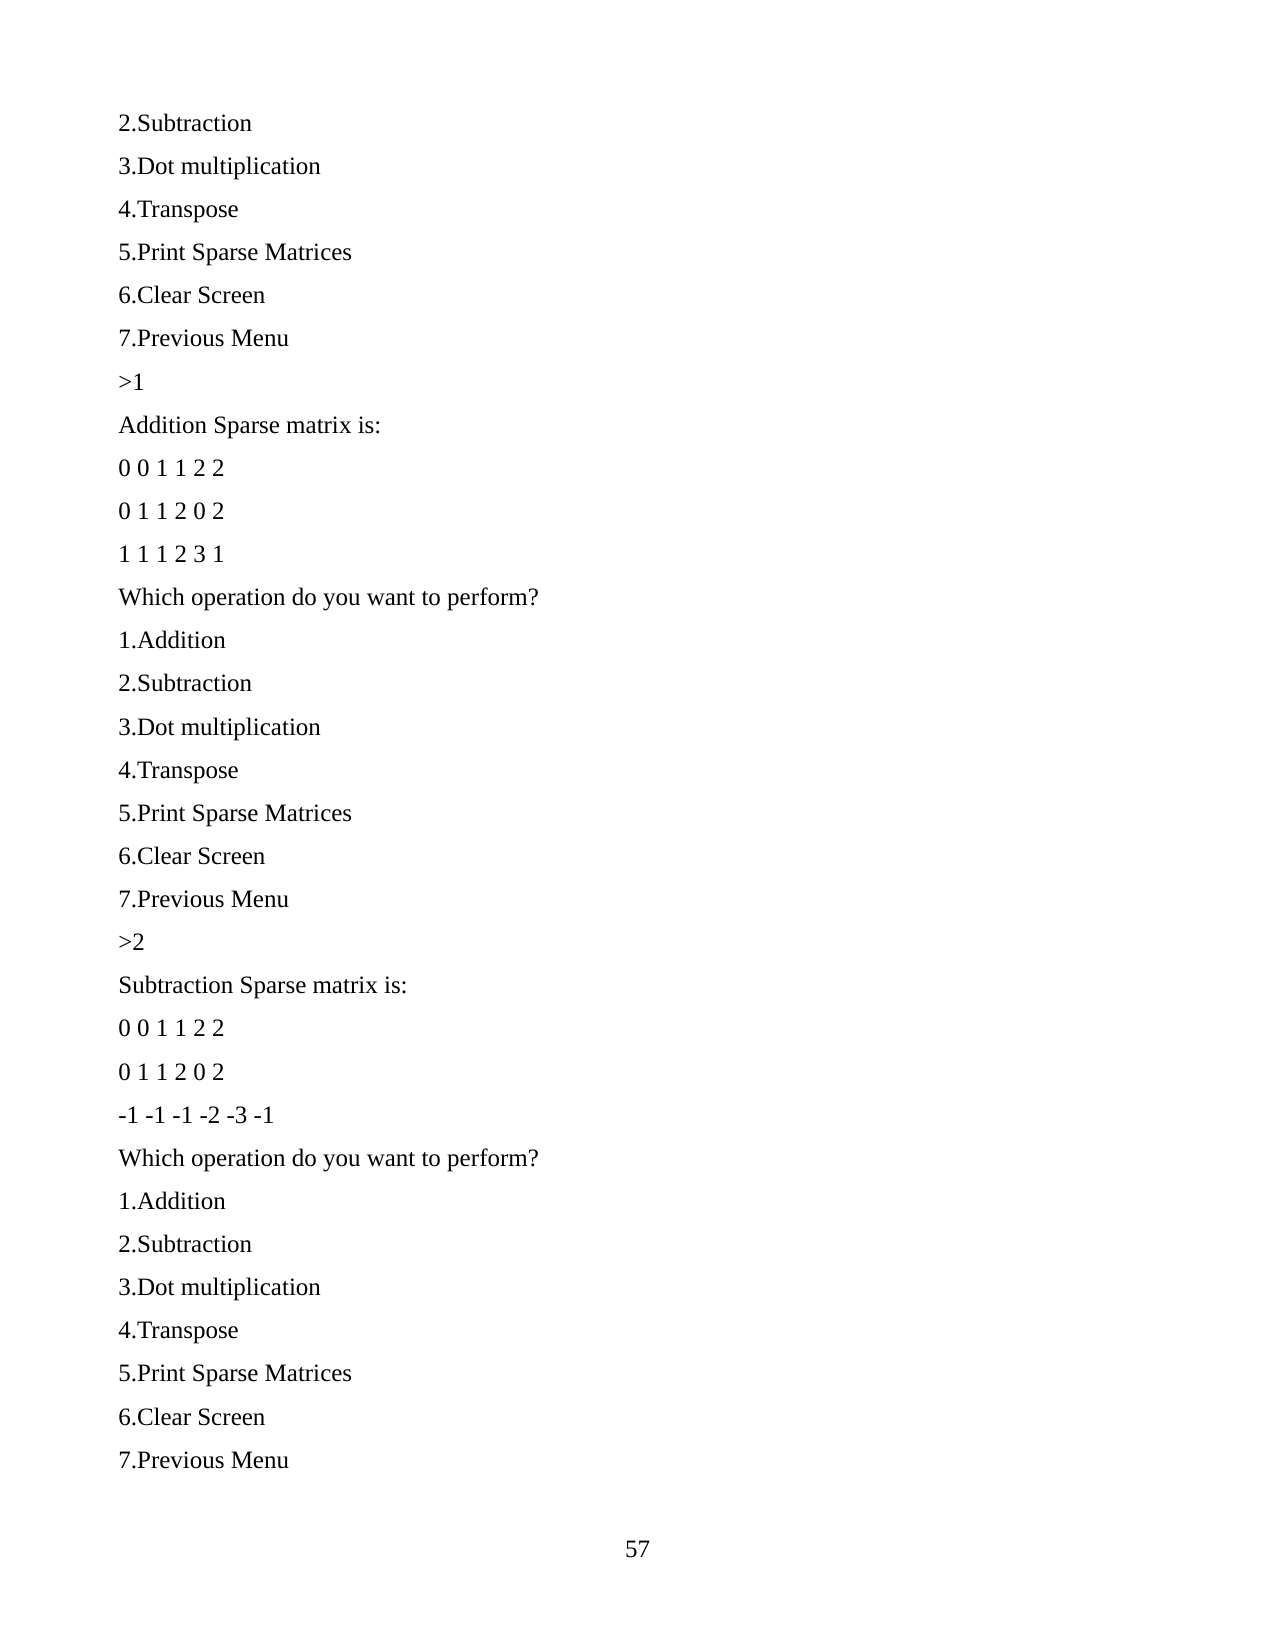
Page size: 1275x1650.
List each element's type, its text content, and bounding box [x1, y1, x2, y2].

text 3.Dot multiplication [118, 1272, 1157, 1301]
text 6.Clear Screen [118, 841, 1157, 870]
text 5.Print Sparse Matrices [118, 1358, 1157, 1387]
text 7.Previous Menu [118, 884, 1157, 913]
text 4.Transpose [118, 755, 1157, 783]
text 4.Transpose [118, 1315, 1157, 1344]
text 5.Print Sparse Matrices [118, 798, 1157, 827]
text 6.Clear Screen [118, 1402, 1157, 1430]
text 7.Previous Menu [118, 1445, 1157, 1473]
text >2 [118, 927, 1157, 956]
text 1 1 1 2 3 1 [118, 539, 1157, 568]
text 7.Previous Menu [118, 323, 1157, 352]
text 3.Dot multiplication [118, 151, 1157, 180]
text 2.Subtraction [118, 668, 1157, 697]
text Which operation do you want to perform? [118, 582, 1157, 611]
text 0 0 1 1 2 2 [118, 453, 1157, 482]
text 5.Print Sparse Matrices [118, 237, 1157, 266]
text 0 1 1 2 0 2 [118, 496, 1157, 525]
text 2.Subtraction [118, 1229, 1157, 1258]
text Subtraction Sparse matrix is: [118, 970, 1157, 999]
text 6.Clear Screen [118, 280, 1157, 309]
text 3.Dot multiplication [118, 712, 1157, 740]
text 2.Subtraction [118, 108, 1157, 137]
text -1 -1 -1 -2 -3 -1 [118, 1100, 1157, 1128]
text 1.Addition [118, 1186, 1157, 1215]
text 0 1 1 2 0 2 [118, 1057, 1157, 1085]
text >1 [118, 367, 1157, 395]
text Addition Sparse matrix is: [118, 410, 1157, 438]
text 0 0 1 1 2 2 [118, 1013, 1157, 1042]
text Which operation do you want to perform? [118, 1143, 1157, 1172]
text 4.Transpose [118, 194, 1157, 223]
text 1.Addition [118, 625, 1157, 654]
